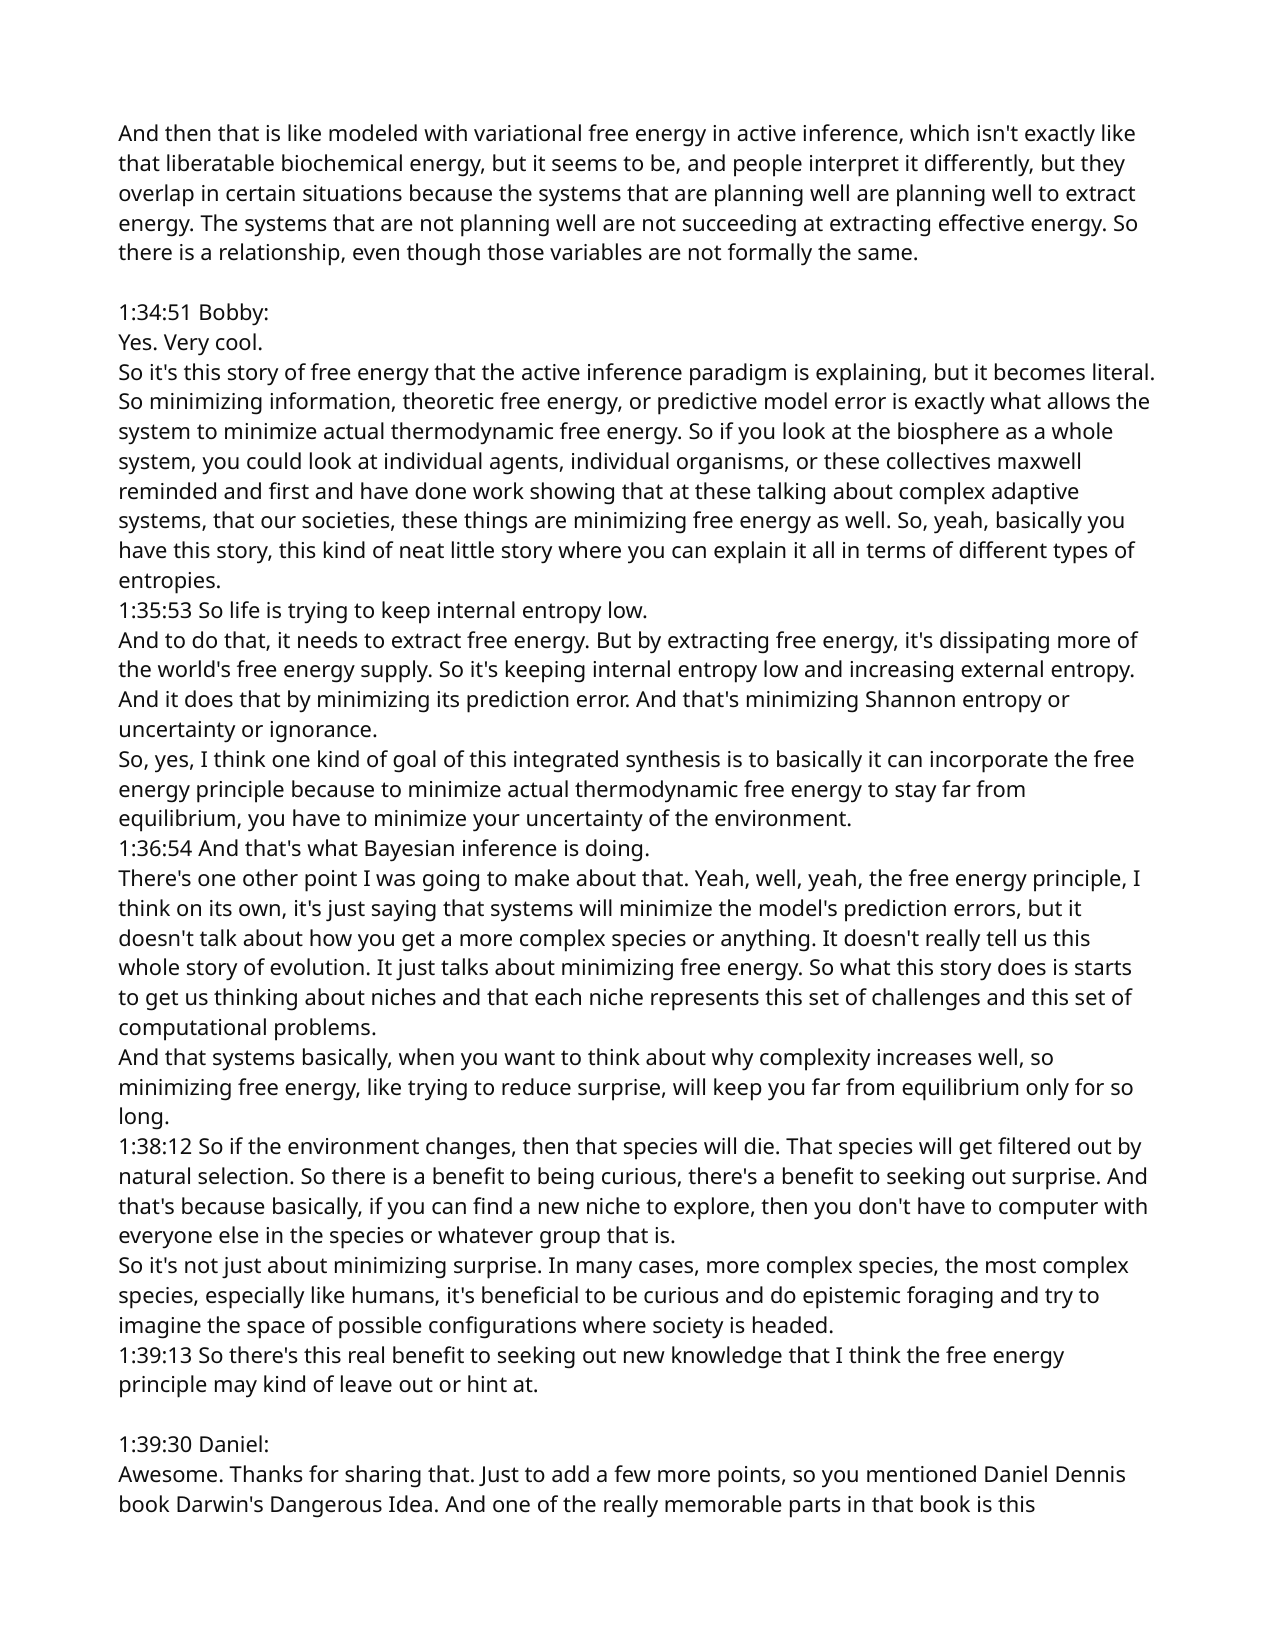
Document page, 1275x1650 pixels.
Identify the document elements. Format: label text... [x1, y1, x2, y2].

text 1:36:54 And that's what Bayesian inference is doing. [118, 833, 1157, 863]
text Awesome. Thanks for sharing that. Just to add a few more points, so you mentioned Daniel Dennis book Darwin's Dangerous Idea. And one of the really memorable parts in that book is this [118, 1459, 1157, 1518]
text 1:34:51 Bobby: [118, 297, 1157, 327]
text So it's this story of free energy that the active inference paradigm is explaining, but it becomes literal. So minimizing information, theoretic free energy, or predictive model error is exactly what allows the system to minimize actual thermodynamic free energy. So if you look at the biosphere as a whole system, you could look at individual agents, individual organisms, or these collectives maxwell reminded and first and have done work showing that at these talking about complex adaptive systems, that our societies, these things are minimizing free energy as well. So, yeah, basically you have this story, this kind of neat little story where you can explain it all in terms of different types of entropies. [118, 356, 1157, 595]
text And that systems basically, when you want to think about why complexity increases well, so minimizing free energy, like trying to reduce surprise, will keep you far from equilibrium only for so long. [118, 1042, 1157, 1131]
text 1:39:30 Daniel: [118, 1429, 1157, 1459]
text And to do that, it needs to extract free energy. But by extracting free energy, it's dissipating more of the world's free energy supply. So it's keeping internal entropy low and increasing external entropy. And it does that by minimizing its prediction error. And that's minimizing Shannon entropy or uncertainty or ignorance. [118, 624, 1157, 744]
text There's one other point I was going to make about that. Yeah, well, yeah, the free energy principle, I think on its own, it's just saying that systems will minimize the model's prediction errors, but it doesn't talk about how you get a more complex species or anything. It doesn't really tell us this whole story of evolution. It just talks about minimizing free energy. So what this story does is starts to get us thinking about niches and that each niche represents this set of challenges and this set of computational problems. [118, 863, 1157, 1042]
text 1:35:53 So life is trying to keep internal entropy low. [118, 595, 1157, 624]
text So it's not just about minimizing surprise. In many cases, more complex species, the most complex species, especially like humans, it's beneficial to be curious and do epistemic foraging and try to imagine the space of possible configurations where society is headed. [118, 1250, 1157, 1339]
text Yes. Very cool. [118, 327, 1157, 356]
text 1:39:13 So there's this real benefit to seeking out new knowledge that I think the free energy principle may kind of leave out or hint at. [118, 1339, 1157, 1399]
text 1:38:12 So if the environment changes, then that species will die. That species will get filtered out by natural selection. So there is a benefit to being curious, there's a benefit to seeking out surprise. And that's because basically, if you can find a new niche to explore, then you don't have to computer with everyone else in the species or whatever group that is. [118, 1131, 1157, 1250]
text And then that is like modeled with variational free energy in active inference, which isn't exactly like that liberatable biochemical energy, but it seems to be, and people interpret it differently, but they overlap in certain situations because the systems that are planning well are planning well to extract energy. The systems that are not planning well are not succeeding at extracting effective energy. So there is a relationship, even though those variables are not formally the same. [118, 118, 1157, 267]
text So, yes, I think one kind of goal of this integrated synthesis is to basically it can incorporate the free energy principle because to minimize actual thermodynamic free energy to stay far from equilibrium, you have to minimize your uncertainty of the environment. [118, 744, 1157, 833]
